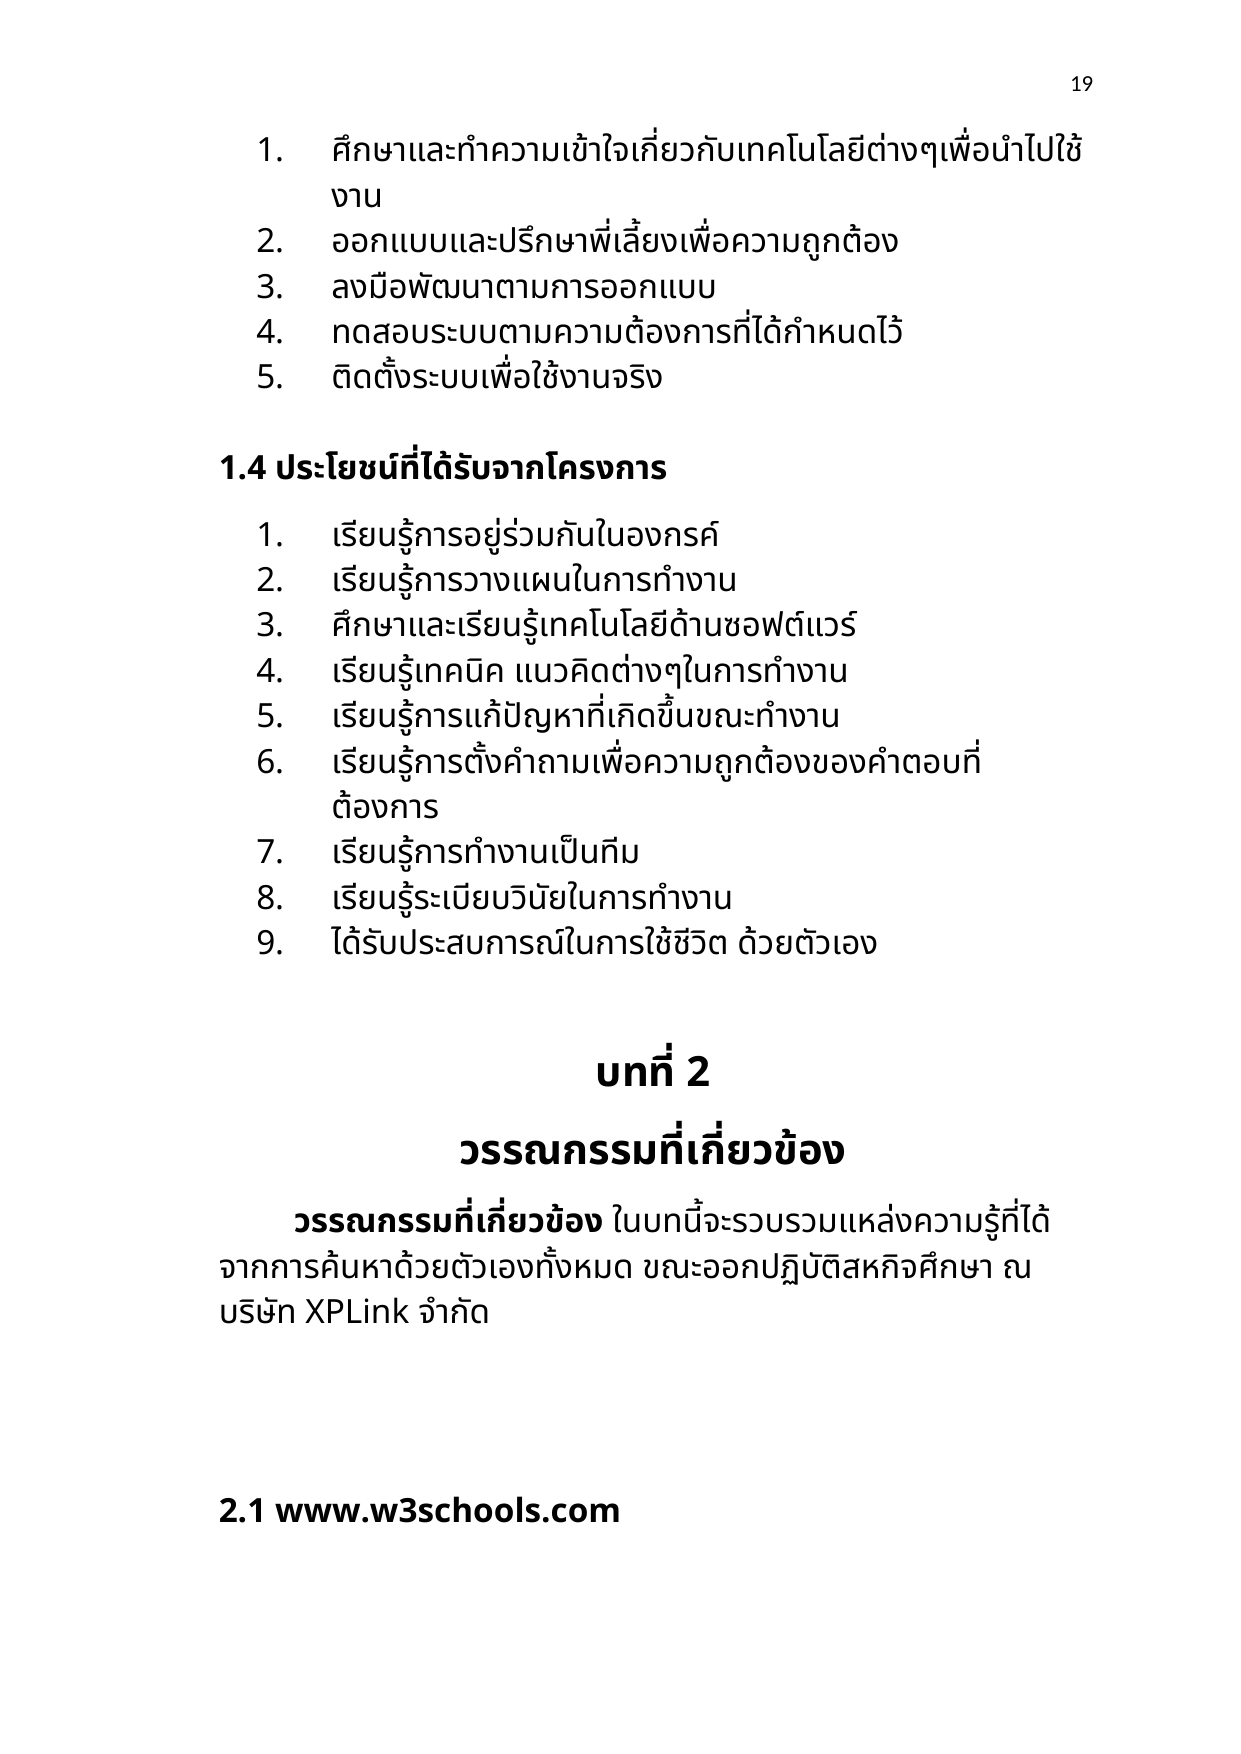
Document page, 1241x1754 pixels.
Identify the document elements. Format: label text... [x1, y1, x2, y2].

list เรียนรู้การทำงานเป็นทีม [256, 828, 1087, 874]
list เรียนรู้การอยู่ร่วมกันในองกรค์ [256, 510, 1087, 556]
list เรียนรู้เทคนิค แนวคิดต่างๆในการทำงาน [256, 647, 1087, 692]
list เรียนรู้ระเบียบวินัยในการทำงาน [256, 874, 1087, 919]
list ได้รับประสบการณ์ในการใช้ชีวิต ด้วยตัวเอง [256, 919, 1087, 964]
list ลงมือพัฒนาตามการออกแบบ [256, 262, 1087, 308]
text 2.1 www.w3schools.com [218, 1487, 1087, 1532]
list ติดตั้งระบบเพื่อใช้งานจริง [256, 353, 1087, 399]
list ทดสอบระบบตามความต้องการที่ได้กำหนดไว้ [256, 308, 1087, 353]
list เรียนรู้การวางแผนในการทำงาน [256, 556, 1087, 601]
list ออกแบบและปรึกษาพี่เลี้ยงเพื่อความถูกต้อง [256, 217, 1087, 262]
text วรรณกรรมที่เกี่ยวข้อง ในบทนี้จะรวบรวมแหล่งความรู้ที่ได้จากการค้นหาด้วยตัวเองทั้งหมด ขณะออกปฏิบัติสหกิจศึกษา ณ บริษัท XPLink จำกัด [218, 1197, 1087, 1333]
text วรรณกรรมที่เกี่ยวข้อง [218, 1120, 1087, 1176]
list เรียนรู้การตั้งคำถามเพื่อความถูกต้องของคำตอบที่ต้องการ [256, 737, 1087, 828]
text 1.4 ประโยชน์ที่ได้รับจากโครงการ [218, 444, 1087, 489]
list เรียนรู้การแก้ปัญหาที่เกิดขึ้นขณะทำงาน [256, 692, 1087, 737]
list ศึกษาและเรียนรู้เทคโนโลยีด้านซอฟต์แวร์ [256, 601, 1087, 647]
list ศึกษาและทำความเข้าใจเกี่ยวกับเทคโนโลยีต่างๆเพื่อนำไปใช้งาน [256, 126, 1087, 217]
text บทที่ 2 [218, 1042, 1087, 1099]
